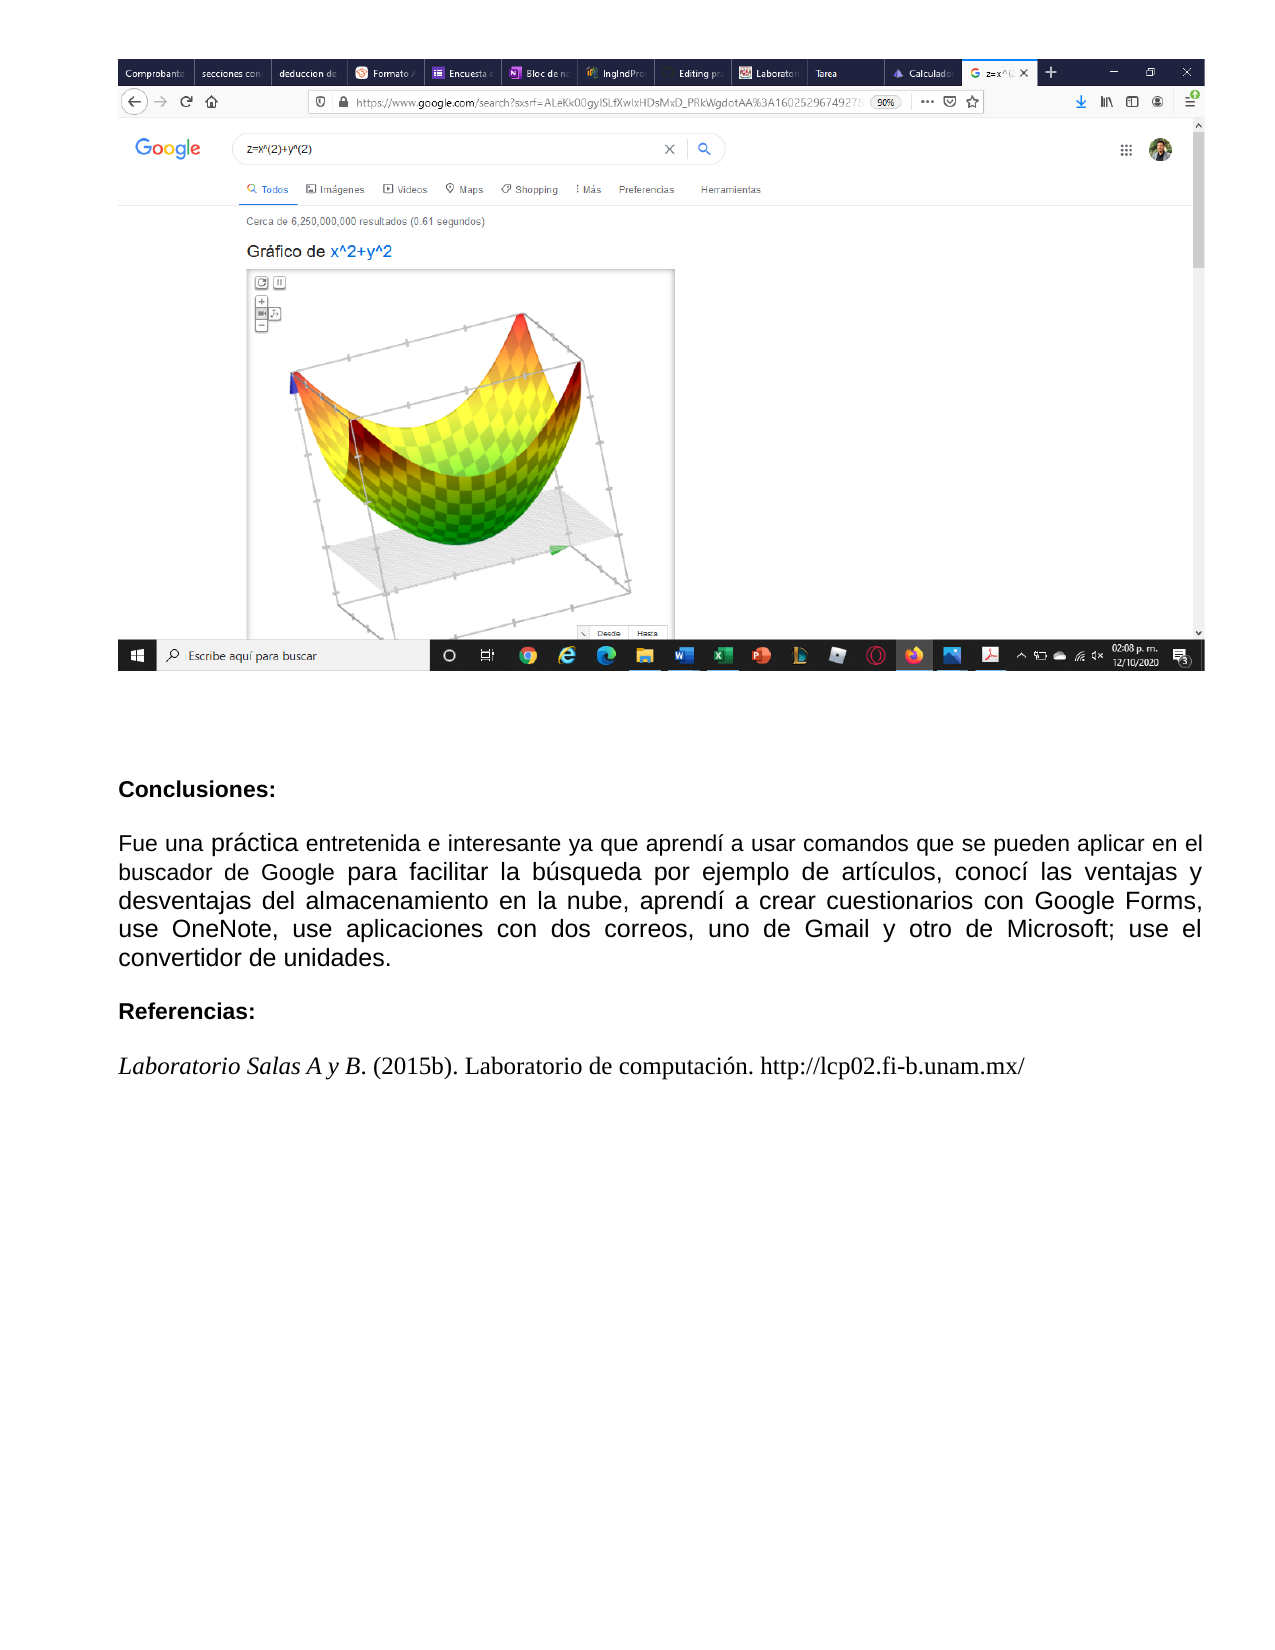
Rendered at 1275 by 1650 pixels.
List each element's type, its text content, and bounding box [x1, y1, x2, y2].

text Laboratorio Salas A y B. (2015b). Laboratorio de computación. http://lcp02.fi-b.unam.mx/ [118, 1051, 1205, 1080]
text Referencias: [118, 998, 1205, 1025]
text Fue una práctica entretenida e interesante ya que aprendí a usar comandos que se pueden aplicar en el buscador de Google para facilitar la búsqueda por ejemplo de artículos, conocí las ventajas y desventajas del almacenamiento en la nube, aprendí a crear cuestionarios con Google Forms, use OneNote, use aplicaciones con dos correos, uno de Gmail y otro de Microsoft; use el convertidor de unidades. [118, 828, 1205, 972]
text Conclusiones: [118, 776, 1205, 802]
